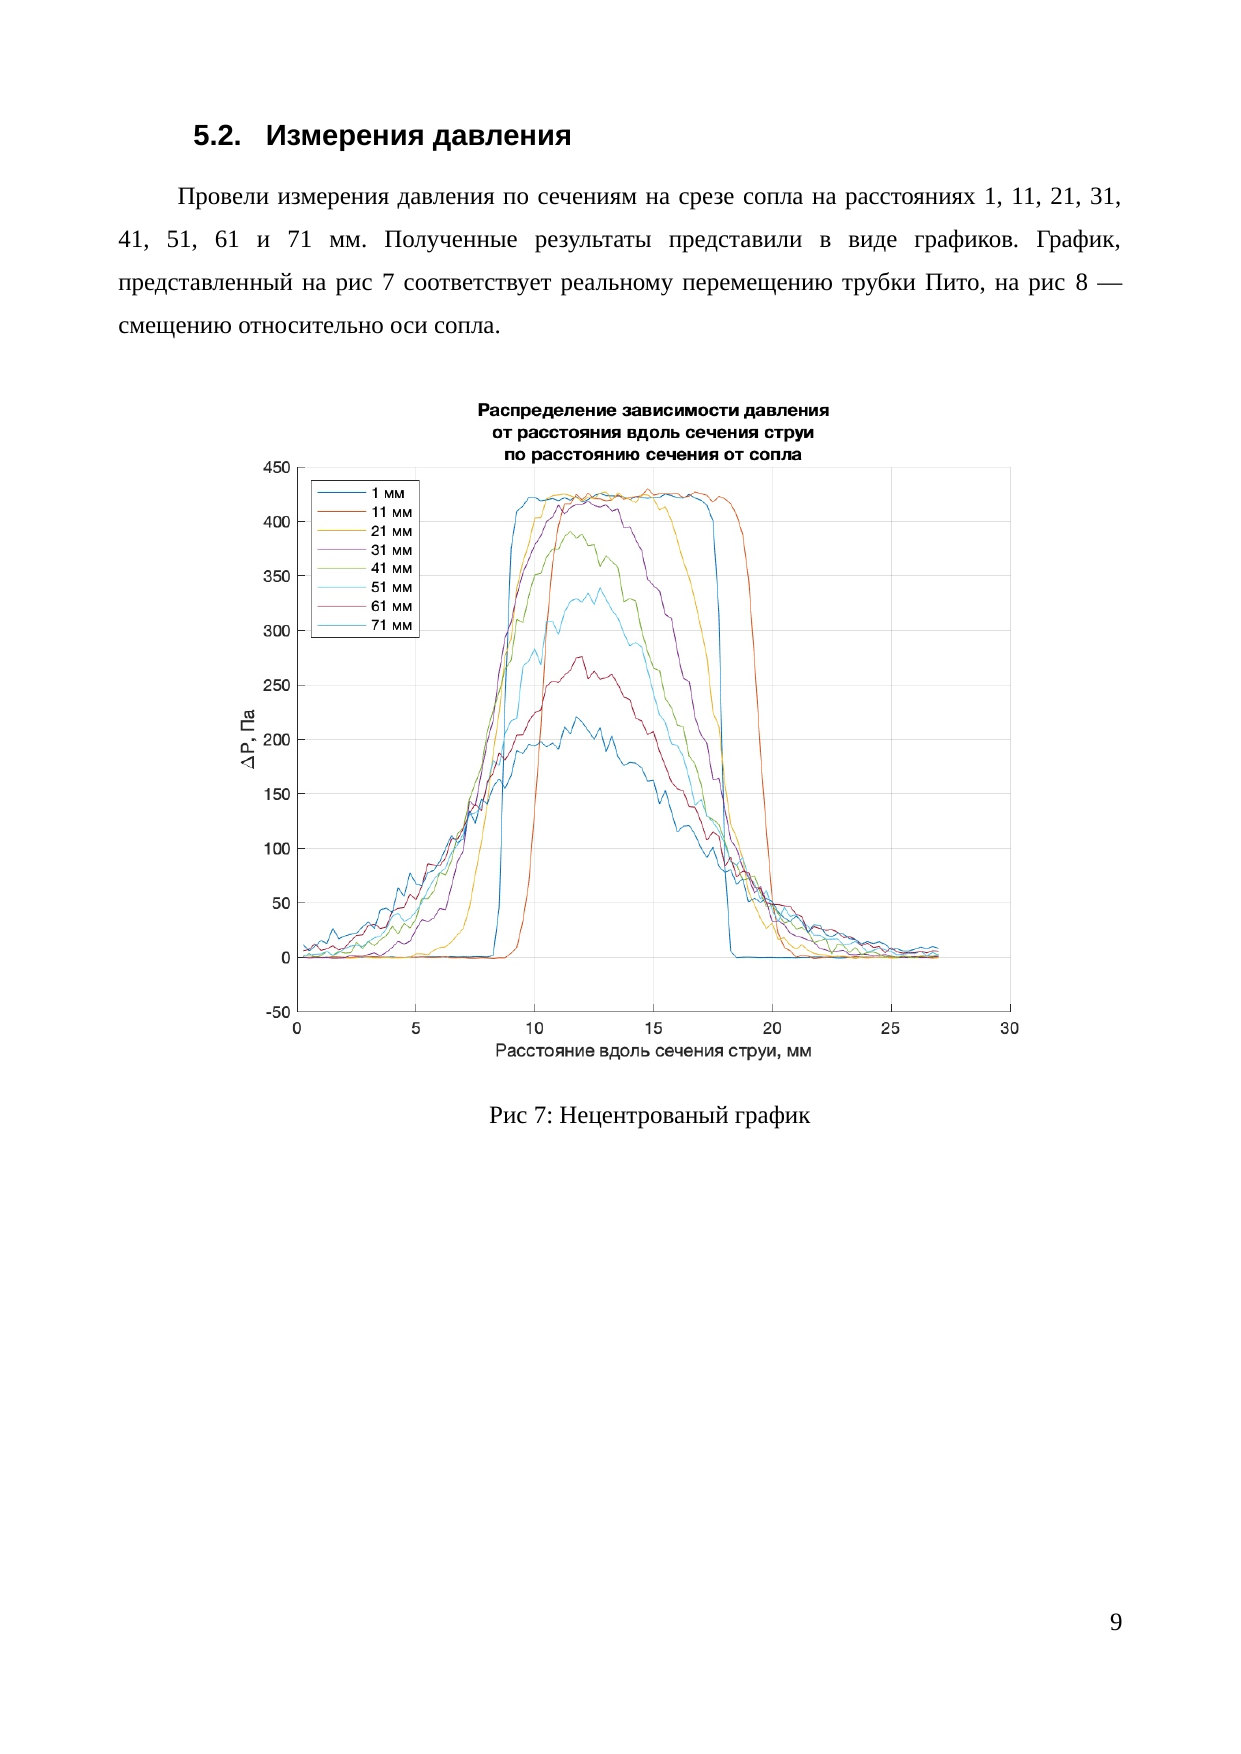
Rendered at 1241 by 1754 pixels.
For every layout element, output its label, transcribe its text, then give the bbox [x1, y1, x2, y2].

text Провели измерения давления по сечениям на срезе сопла на расстояниях 1, 11, 21, 31, 41, 51, 61 и 71 мм. Полученные результаты представили в виде графиков. График, представленный на рис 7 соответствует реальному перемещению трубки Пито, на рис 8 — смещению относительно оси сопла. [118, 181, 1122, 339]
picture [177, 396, 1097, 1087]
subtitle Измерения давления [193, 118, 1122, 152]
text Рис 7: Нецентрованый график [118, 1101, 1122, 1129]
